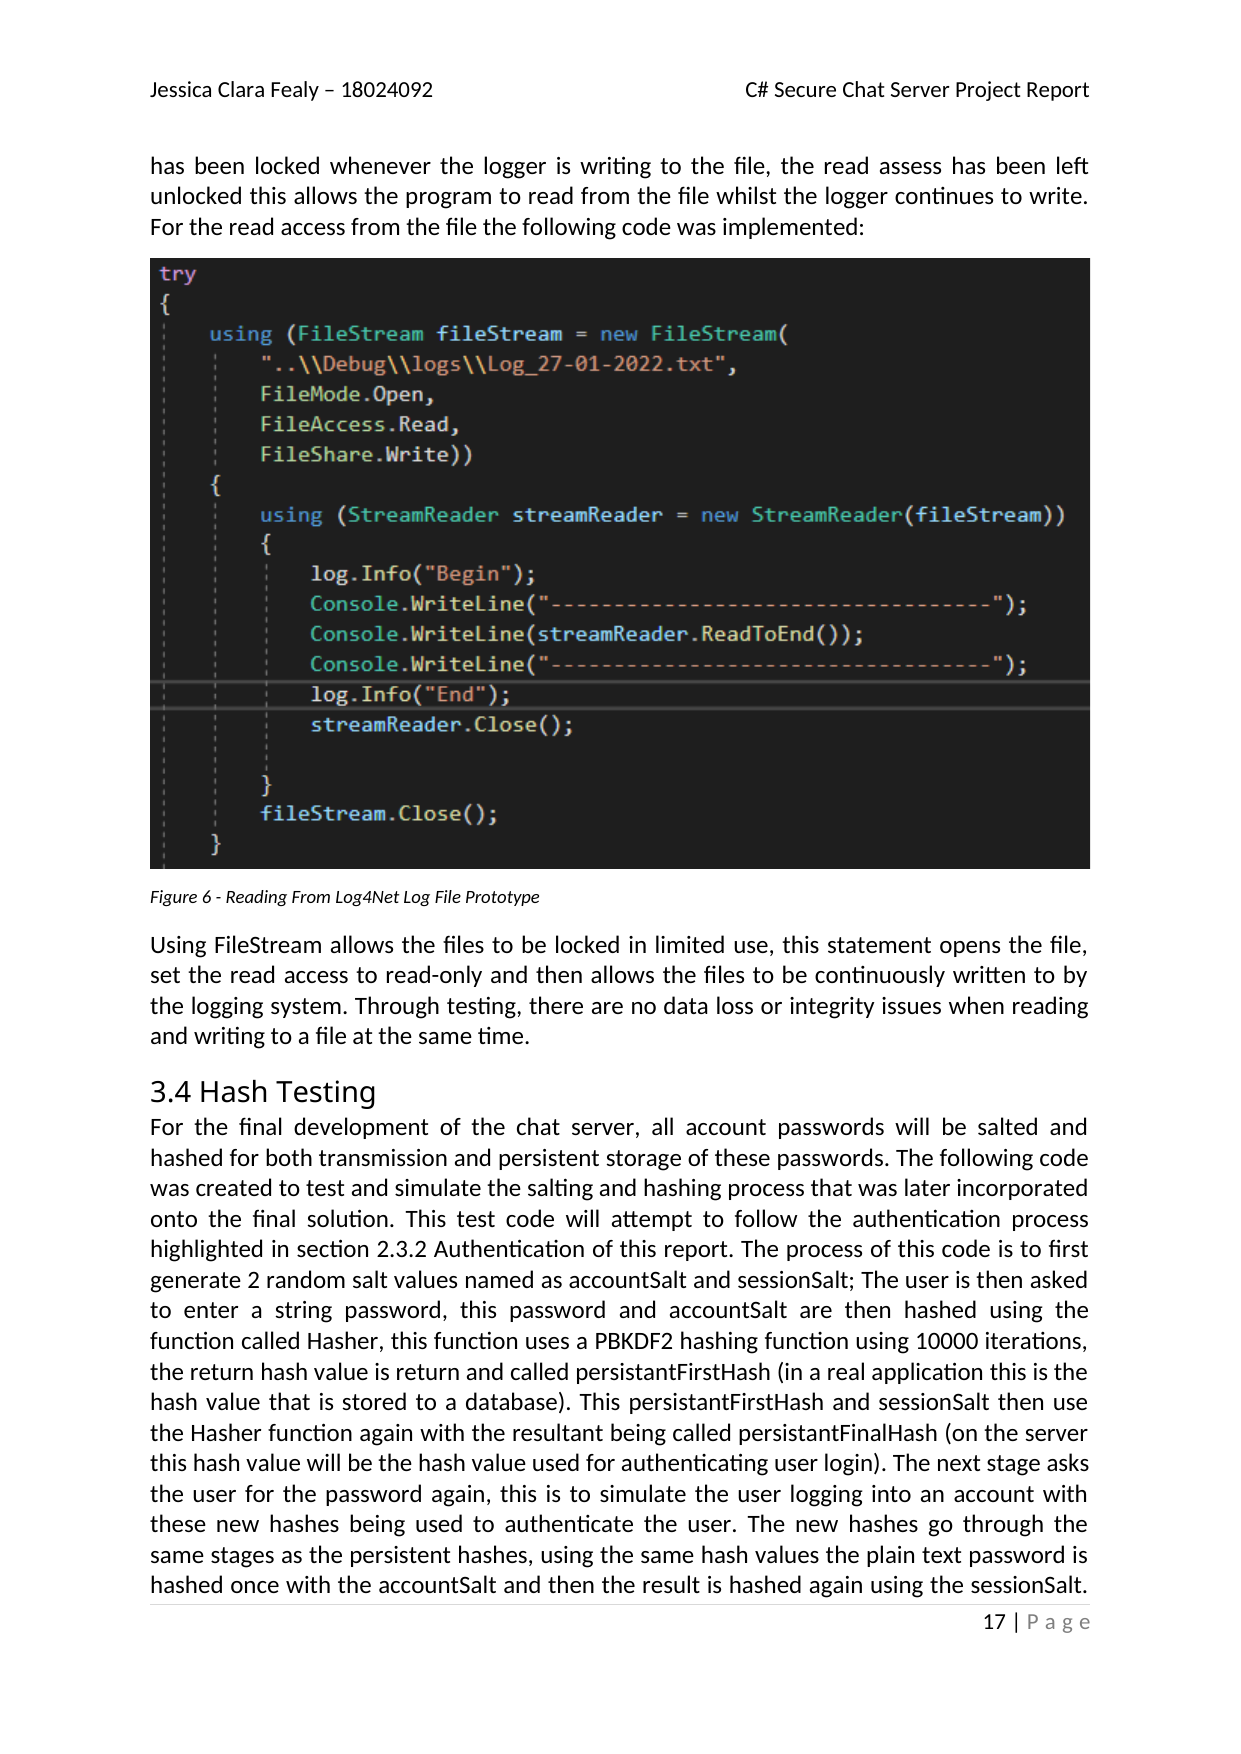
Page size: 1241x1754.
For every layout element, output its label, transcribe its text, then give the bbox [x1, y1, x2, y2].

text Figure 6 - Reading From Log4Net Log File Prototype [150, 885, 1090, 908]
subtitle 3.4 Hash Testing [150, 1072, 1090, 1111]
text Using FileStream allows the files to be locked in limited use, this statement opens the file, set the read access to read-only and then allows the files to be continuously written to by the logging system. Through testing, there are no data loss or integrity issues when reading and writing to a file at the same time. [150, 929, 1090, 1051]
text For the final development of the chat server, all account passwords will be salted and hashed for both transmission and persistent storage of these passwords. The following code was created to test and simulate the salting and hashing process that was later incorporated onto the final solution. This test code will attempt to follow the authentication process highlighted in section 2.3.2 Authentication of this report. The process of this code is to first generate 2 random salt values named as accountSalt and sessionSalt; The user is then asked to enter a string password, this password and accountSalt are then hashed using the function called Hasher, this function uses a PBKDF2 hashing function using 10000 iterations, the return hash value is return and called persistantFirstHash (in a real application this is the hash value that is stored to a database). This persistantFirstHash and sessionSalt then use the Hasher function again with the resultant being called persistantFinalHash (on the server this hash value will be the hash value used for authenticating user login). The next stage asks the user for the password again, this is to simulate the user logging into an account with these new hashes being used to authenticate the user. The new hashes go through the same stages as the persistent hashes, using the same hash values the plain text password is hashed once with the accountSalt and then the result is hashed again using the sessionSalt. [150, 1111, 1090, 1600]
text has been locked whenever the logger is writing to the file, the read assess has been left unlocked this allows the program to read from the file whilst the logger continues to write. For the read access from the file the following code was implemented: [150, 150, 1090, 242]
